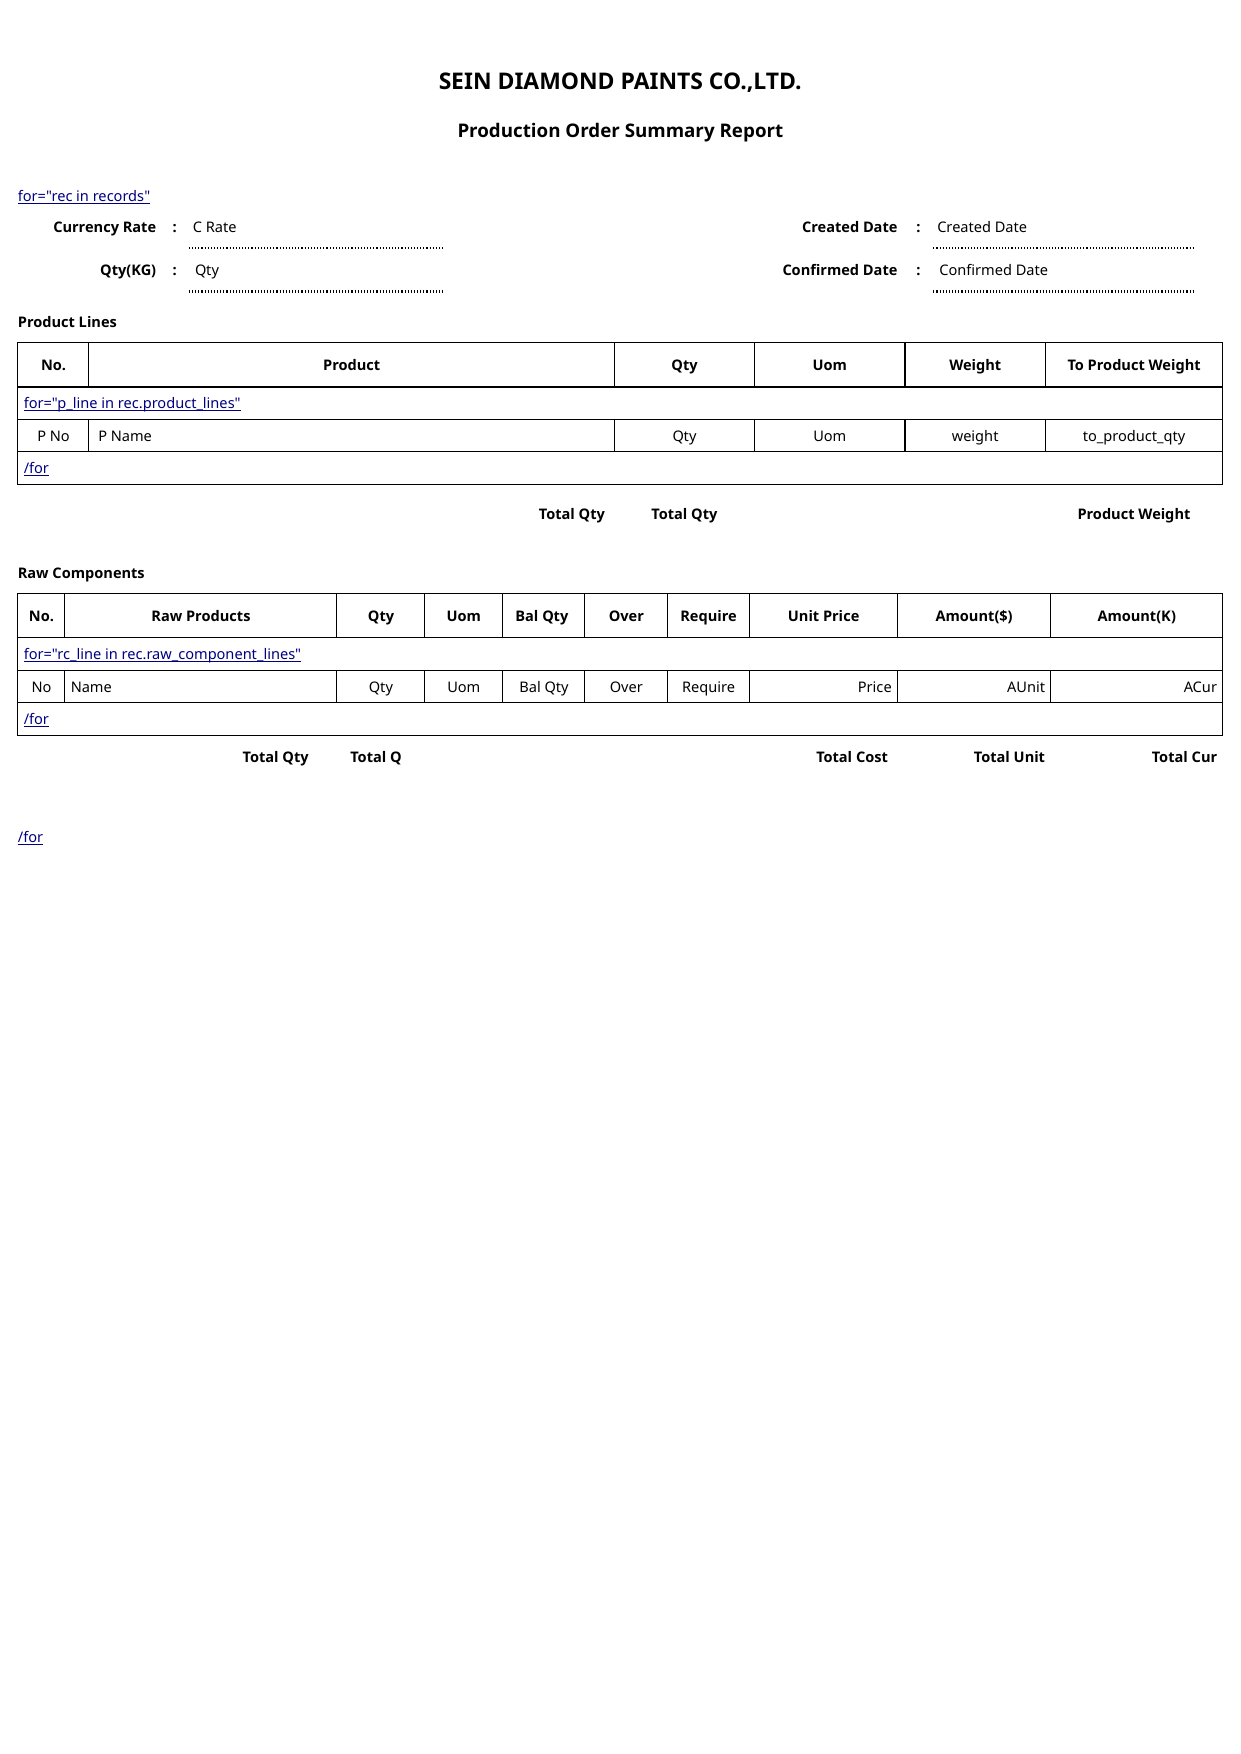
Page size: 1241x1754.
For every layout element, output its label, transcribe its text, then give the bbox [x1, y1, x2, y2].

text for="rec in records" [18, 186, 1222, 206]
table_cell Name [65, 671, 336, 702]
table_header Uom [755, 343, 904, 386]
text Raw Components [18, 563, 1222, 583]
table_cell ACur [1051, 671, 1222, 702]
table_header [443, 206, 720, 247]
table_header Raw Products [65, 594, 336, 637]
table_cell for="p_line in rec.product_lines" [18, 388, 1222, 419]
table_cell AUnit [898, 671, 1050, 702]
table_header No. [18, 594, 64, 637]
table_header Product [89, 343, 614, 386]
table_cell Total Cost [503, 736, 897, 787]
table_cell for="rc_line in rec.raw_component_lines" [18, 638, 1222, 670]
table_header Qty [615, 343, 754, 386]
table_cell Uom [755, 420, 904, 451]
table_cell Total Unit [897, 736, 1051, 787]
table_header : [903, 206, 933, 247]
table_cell Qty(KG) [18, 247, 160, 290]
table_header Unit Price [750, 594, 897, 637]
table_cell Qty [337, 671, 424, 702]
table_cell Total Cur [1051, 736, 1222, 787]
table_cell No [18, 671, 64, 702]
table_header Weight [906, 343, 1045, 386]
table_cell Qty [189, 247, 443, 290]
text Product Lines [18, 312, 1222, 332]
table_cell Over [585, 671, 667, 702]
table_cell Confirmed Date [933, 247, 1193, 290]
table_cell Confirmed Date [720, 247, 903, 290]
table_cell [443, 247, 720, 290]
table_header Created Date [720, 206, 903, 247]
table_header : [160, 206, 189, 247]
table_cell Bal Qty [503, 671, 584, 702]
table_cell Product Weight [1045, 485, 1222, 543]
table_header C Rate [189, 206, 443, 247]
table_cell Qty [615, 420, 754, 451]
table_header Bal Qty [503, 594, 584, 637]
table_cell Total Qty [18, 736, 337, 787]
table_cell : [903, 247, 933, 290]
table_cell P Name [89, 420, 614, 451]
table_header No. [18, 343, 88, 386]
table_cell weight [906, 420, 1045, 451]
table_cell Total Qty [18, 485, 614, 543]
table_cell /for [18, 452, 1222, 483]
text /for [18, 827, 1222, 847]
table_header Uom [425, 594, 502, 637]
table_header Qty [337, 594, 424, 637]
table_cell Total Q [337, 736, 502, 787]
table_header Over [585, 594, 667, 637]
table_header To Product Weight [1046, 343, 1222, 386]
table_cell : [160, 247, 189, 290]
table_cell Require [668, 671, 749, 702]
table_cell P No [18, 420, 88, 451]
table_cell [754, 485, 905, 543]
table_cell to_product_qty [1046, 420, 1222, 451]
table_cell Price [750, 671, 897, 702]
table_header Require [668, 594, 749, 637]
table_header Amount($) [898, 594, 1050, 637]
table_cell Total Qty [614, 485, 754, 543]
table_header Amount(K) [1051, 594, 1222, 637]
table_cell Uom [425, 671, 502, 702]
table_cell [905, 485, 1045, 543]
table_header Created Date [933, 206, 1193, 247]
table_header Currency Rate [18, 206, 160, 247]
table_cell /for [18, 703, 1222, 734]
